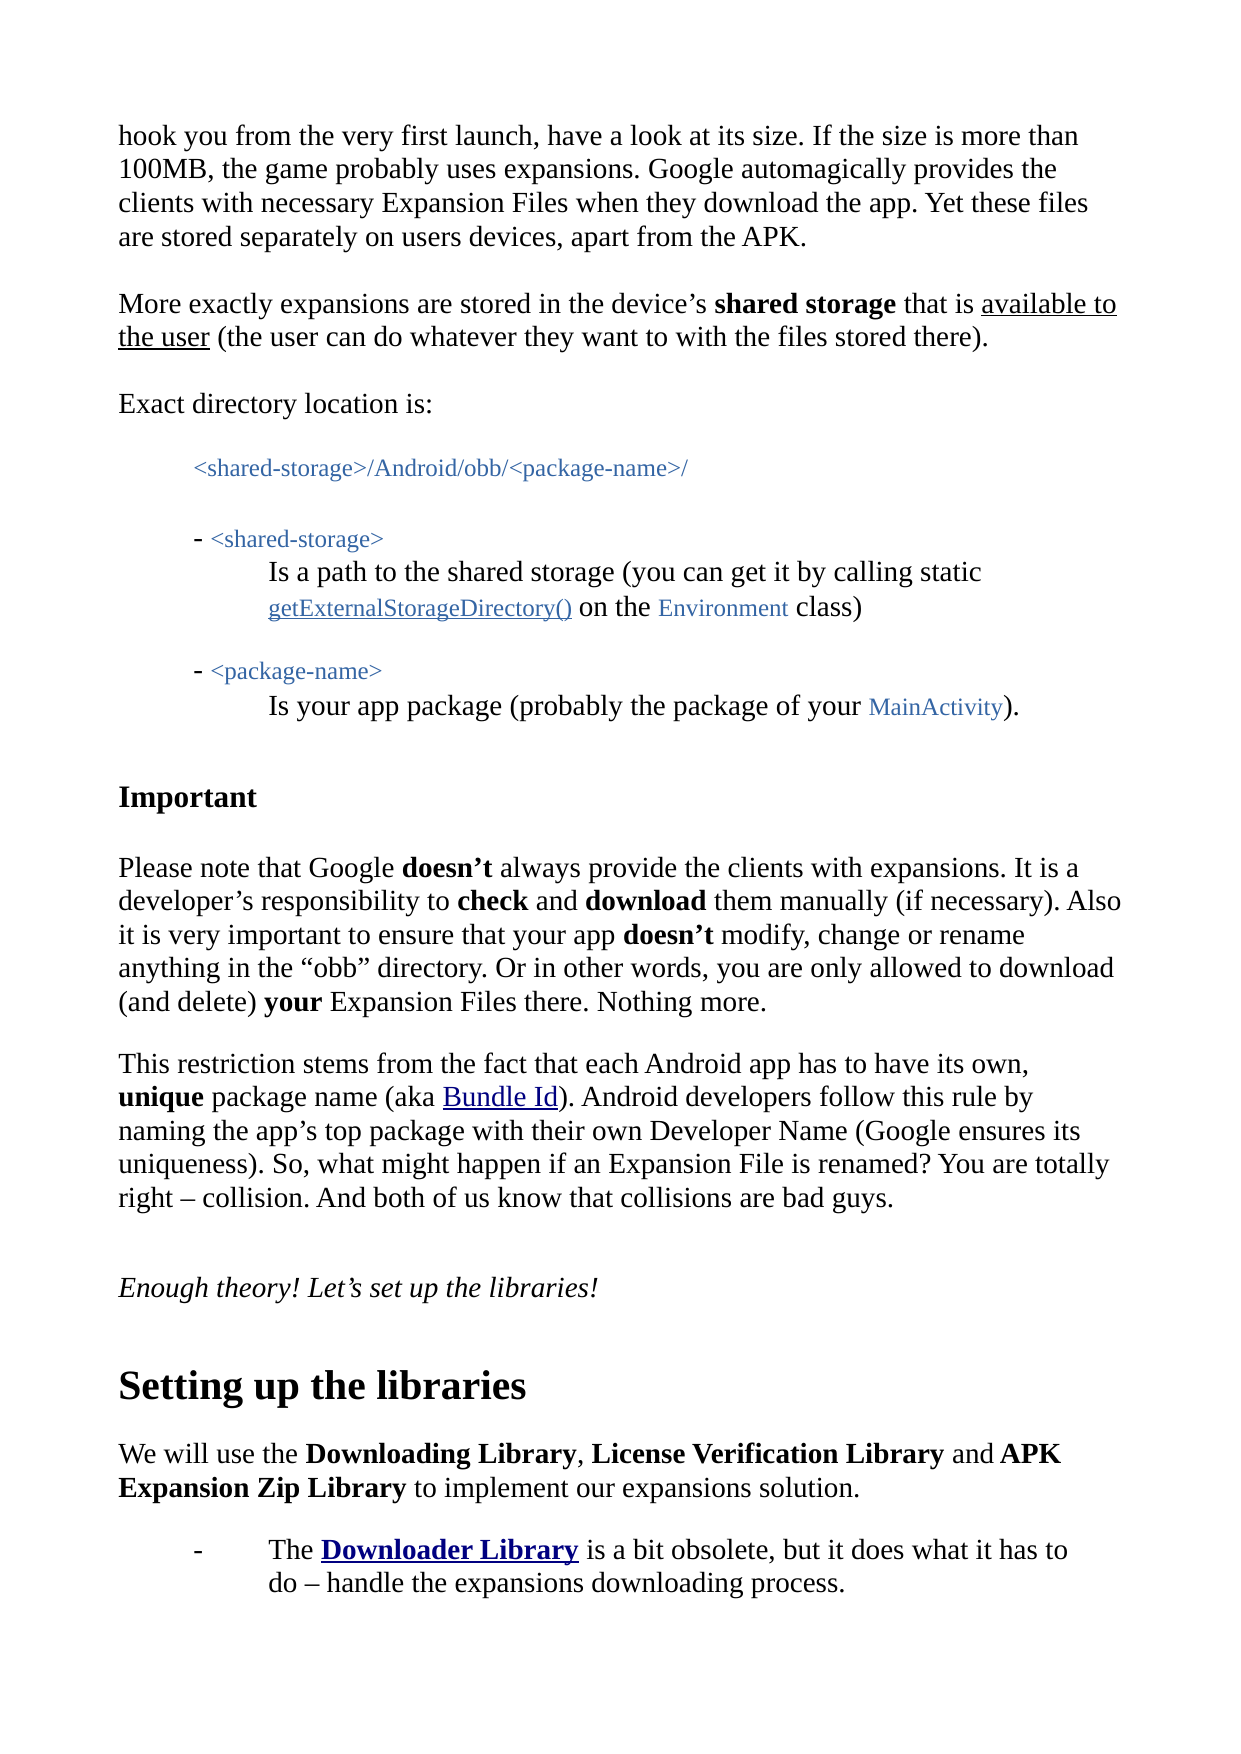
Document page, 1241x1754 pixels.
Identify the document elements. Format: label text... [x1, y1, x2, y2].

text More exactly expansions are stored in the device’s shared storage that is available to the user (the user can do whatever they want to with the files stored there). [118, 286, 1122, 353]
text do – handle the expansions downloading process. [118, 1566, 1122, 1599]
text Exact directory location is: [118, 386, 1122, 420]
text <shared-storage>/Android/obb/<package-name>/ [118, 453, 1122, 482]
text We will use the Downloading Library, License Verification Library and APK Expansion Zip Library to implement our expansions solution. [118, 1437, 1122, 1504]
text Is your app package (probably the package of your MainActivity). [118, 688, 1122, 722]
text Enough theory! Let’s set up the libraries! [118, 1270, 1122, 1304]
text - <package-name> [118, 652, 1122, 688]
text Please note that Google doesn’t always provide the clients with expansions. It is a developer’s responsibility to check and download them manually (if necessary). Also it is very important to ensure that your app doesn’t modify, change or rename anything in the “obb” directory. Or in other words, you are only allowed to download (and delete) your Expansion Files there. Nothing more. [118, 850, 1122, 1017]
text - <shared-storage> [118, 516, 1122, 554]
text Is a path to the shared storage (you can get it by calling static getExternalStorageDirectory() on the Environment class) [118, 554, 1122, 624]
text hook you from the very first launch, have a look at its size. If the size is more than 100MB, the game probably uses expansions. Google automagically provides the clients with necessary Expansion Files when they download the app. Yet these files are stored separately on users devices, apart from the APK. [118, 118, 1122, 252]
text Setting up the libraries [118, 1360, 1122, 1408]
text This restriction stems from the fact that each Android app has to have its own, unique package name (aka Bundle Id). Android developers follow this rule by naming the app’s top package with their own Developer Name (Google ensures its uniqueness). So, what might happen if an Expansion File is renamed? You are totally right – collision. And both of us know that collisions are bad guys. [118, 1046, 1122, 1213]
text - The Downloader Library is a bit obsolete, but it does what it has to [118, 1532, 1122, 1566]
text Important [118, 778, 1122, 814]
